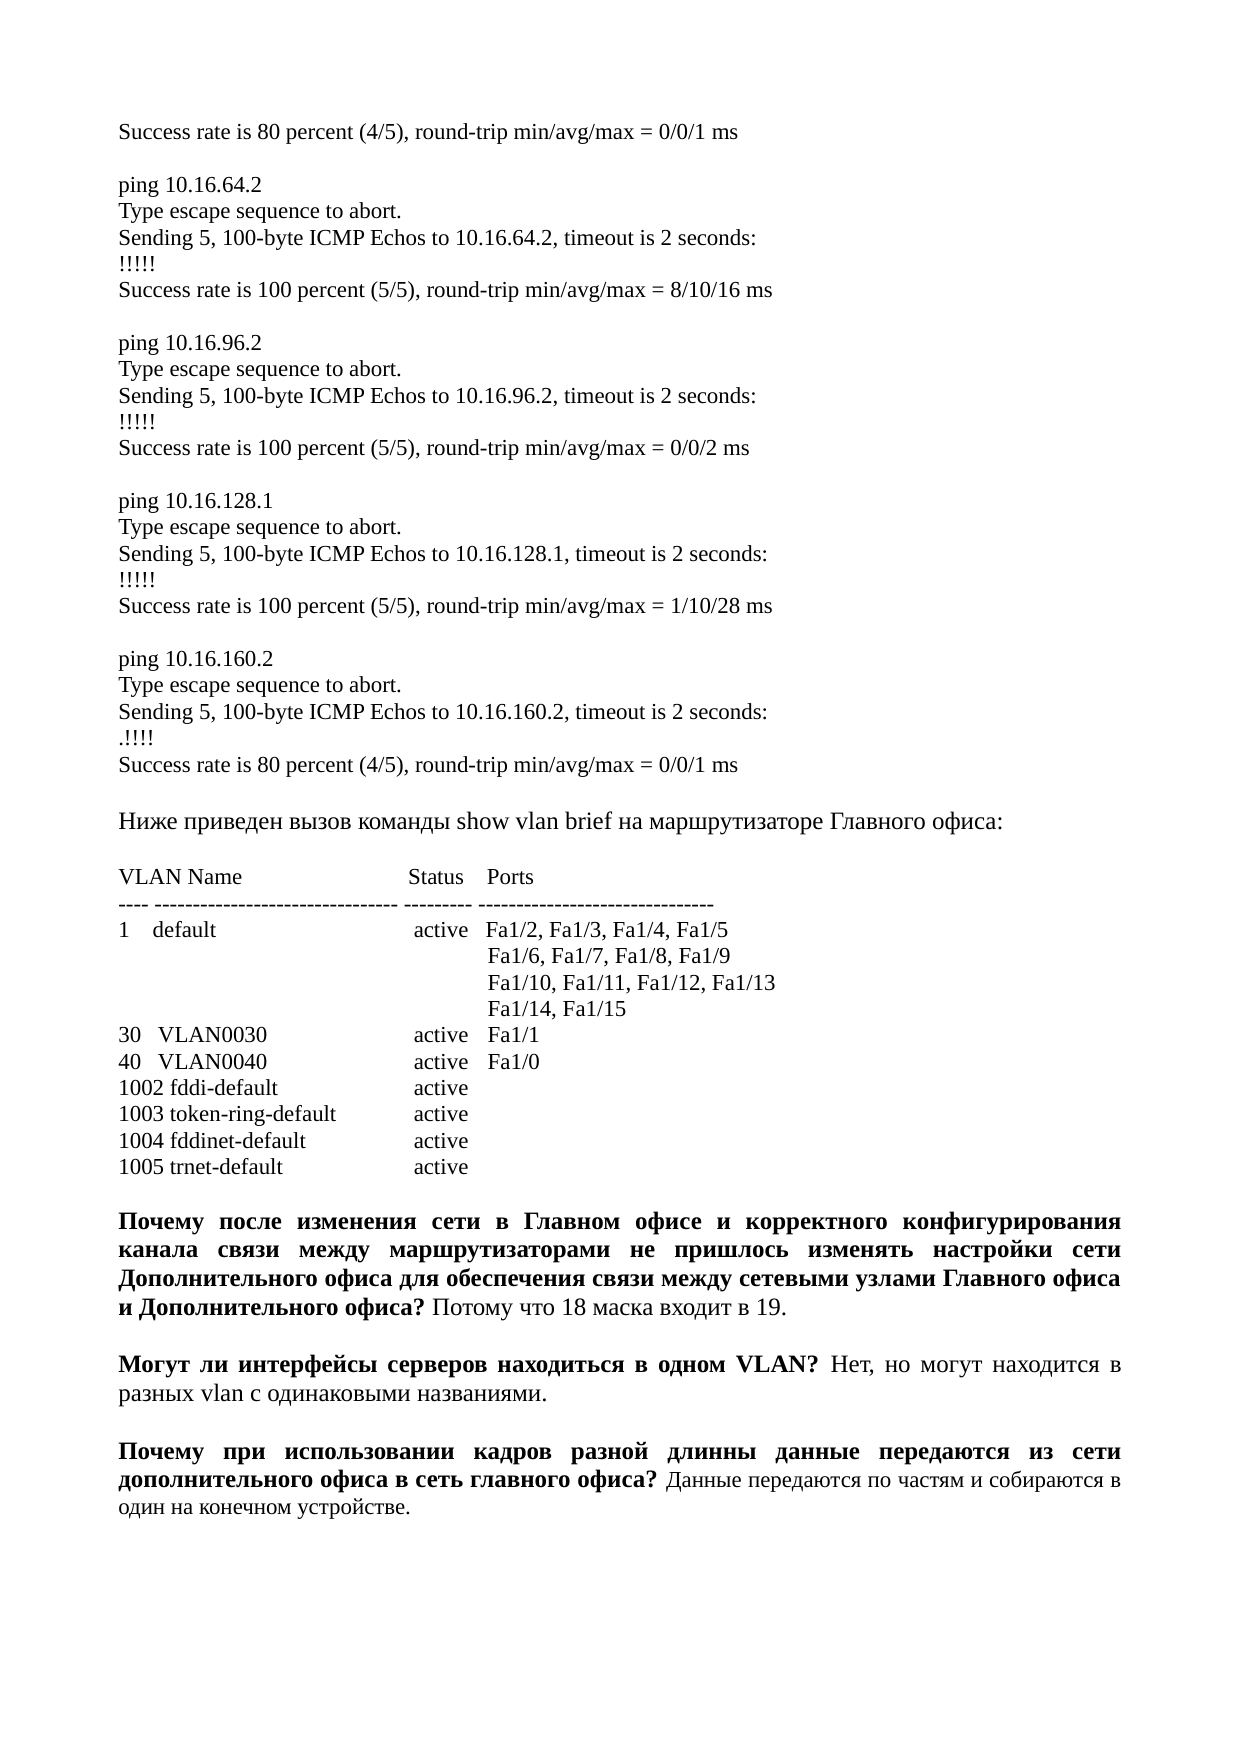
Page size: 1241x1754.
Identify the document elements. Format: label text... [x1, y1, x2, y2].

text Fa1/10, Fa1/11, Fa1/12, Fa1/13 [118, 969, 1122, 995]
text Type escape sequence to abort. [118, 513, 1122, 540]
text Type escape sequence to abort. [118, 197, 1122, 223]
text Success rate is 80 percent (4/5), round-trip min/avg/max = 0/0/1 ms [118, 751, 1122, 777]
text !!!!! [118, 408, 1122, 434]
text 1005 trnet-default active [118, 1153, 1122, 1179]
text 1003 token-ring-default active [118, 1100, 1122, 1127]
text Type escape sequence to abort. [118, 355, 1122, 382]
text 1 default active Fa1/2, Fa1/3, Fa1/4, Fa1/5 [118, 916, 1122, 942]
text 1004 fddinet-default active [118, 1127, 1122, 1153]
text 30 VLAN0030 active Fa1/1 [118, 1021, 1122, 1048]
text Fa1/14, Fa1/15 [118, 995, 1122, 1021]
text ---- -------------------------------- --------- ------------------------------- [118, 889, 1122, 916]
text Ниже приведен вызов команды show vlan brief на маршрутизаторе Главного офиса: [118, 806, 1122, 834]
text Fa1/6, Fa1/7, Fa1/8, Fa1/9 [118, 942, 1122, 969]
text ping 10.16.96.2 [118, 329, 1122, 355]
text Success rate is 80 percent (4/5), round-trip min/avg/max = 0/0/1 ms [118, 118, 1122, 144]
text !!!!! [118, 566, 1122, 592]
text ping 10.16.128.1 [118, 487, 1122, 513]
text Success rate is 100 percent (5/5), round-trip min/avg/max = 1/10/28 ms [118, 592, 1122, 619]
text ping 10.16.64.2 [118, 171, 1122, 197]
text Sending 5, 100-byte ICMP Echos to 10.16.160.2, timeout is 2 seconds: [118, 698, 1122, 724]
text Могут ли интерфейсы серверов находиться в одном VLAN? Нет, но могут находится в разных vlan с одинаковыми названиями. [118, 1349, 1122, 1407]
text 1002 fddi-default active [118, 1074, 1122, 1100]
text !!!!! [118, 250, 1122, 276]
text Sending 5, 100-byte ICMP Echos to 10.16.64.2, timeout is 2 seconds: [118, 223, 1122, 250]
text Почему при использовании кадров разной длинны данные передаются из сети дополнительного офиса в сеть главного офиса? Данные передаются по частям и собираются в один на конечном устройстве. [118, 1436, 1122, 1520]
text 40 VLAN0040 active Fa1/0 [118, 1048, 1122, 1074]
text Success rate is 100 percent (5/5), round-trip min/avg/max = 0/0/2 ms [118, 434, 1122, 461]
text .!!!! [118, 724, 1122, 751]
text Sending 5, 100-byte ICMP Echos to 10.16.128.1, timeout is 2 seconds: [118, 540, 1122, 566]
text ping 10.16.160.2 [118, 645, 1122, 672]
text Почему после изменения сети в Главном офисе и корректного конфигурирования канала связи между маршрутизаторами не пришлось изменять настройки сети Дополнительного офиса для обеспечения связи между сетевыми узлами Главного офиса и Дополнительного офиса? Потому что 18 маска входит в 19. [118, 1206, 1122, 1321]
text Sending 5, 100-byte ICMP Echos to 10.16.96.2, timeout is 2 seconds: [118, 382, 1122, 408]
text Type escape sequence to abort. [118, 672, 1122, 698]
text VLAN Name Status Ports [118, 863, 1122, 889]
text Success rate is 100 percent (5/5), round-trip min/avg/max = 8/10/16 ms [118, 276, 1122, 303]
